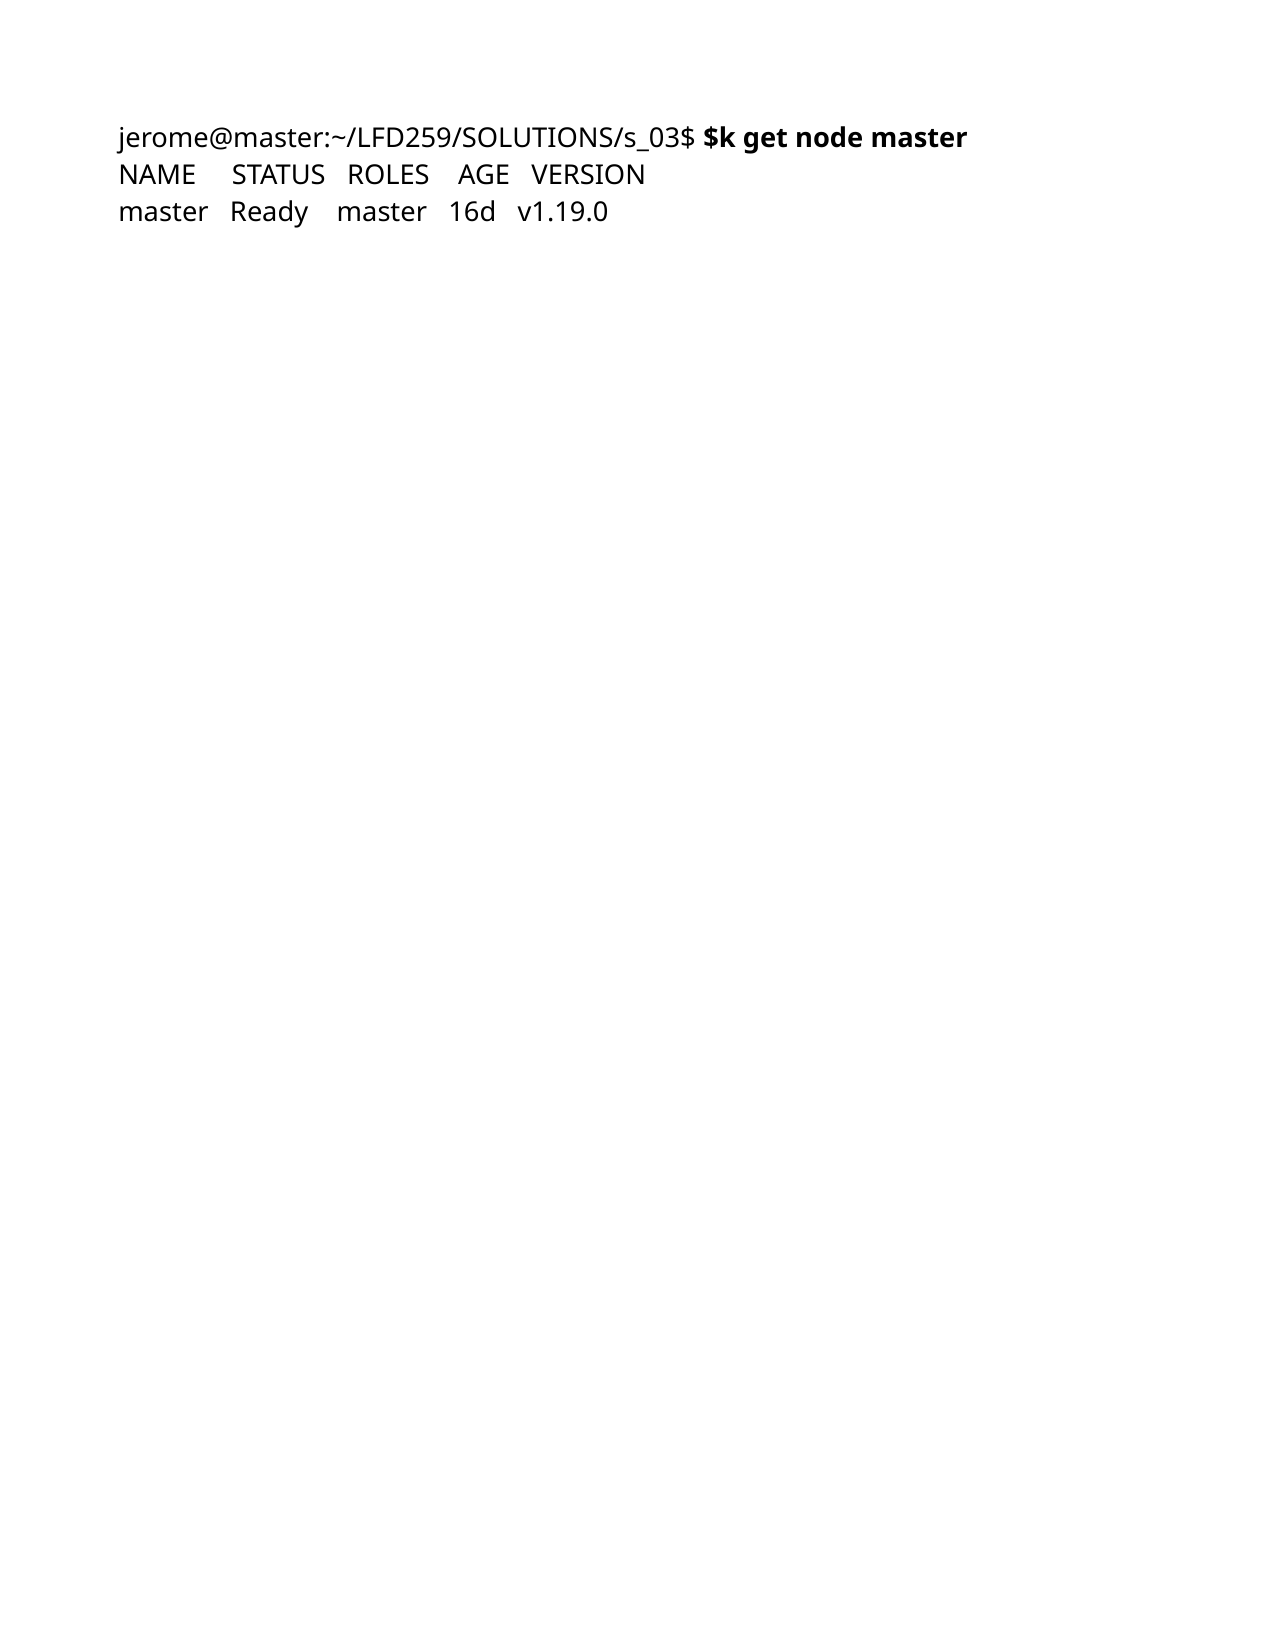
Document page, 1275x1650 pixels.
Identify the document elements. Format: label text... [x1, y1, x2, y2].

text NAME STATUS ROLES AGE VERSION [118, 155, 1157, 192]
text master Ready master 16d v1.19.0 [118, 192, 1157, 230]
text jerome@master:~/LFD259/SOLUTIONS/s_03$ $k get node master [118, 118, 1157, 155]
